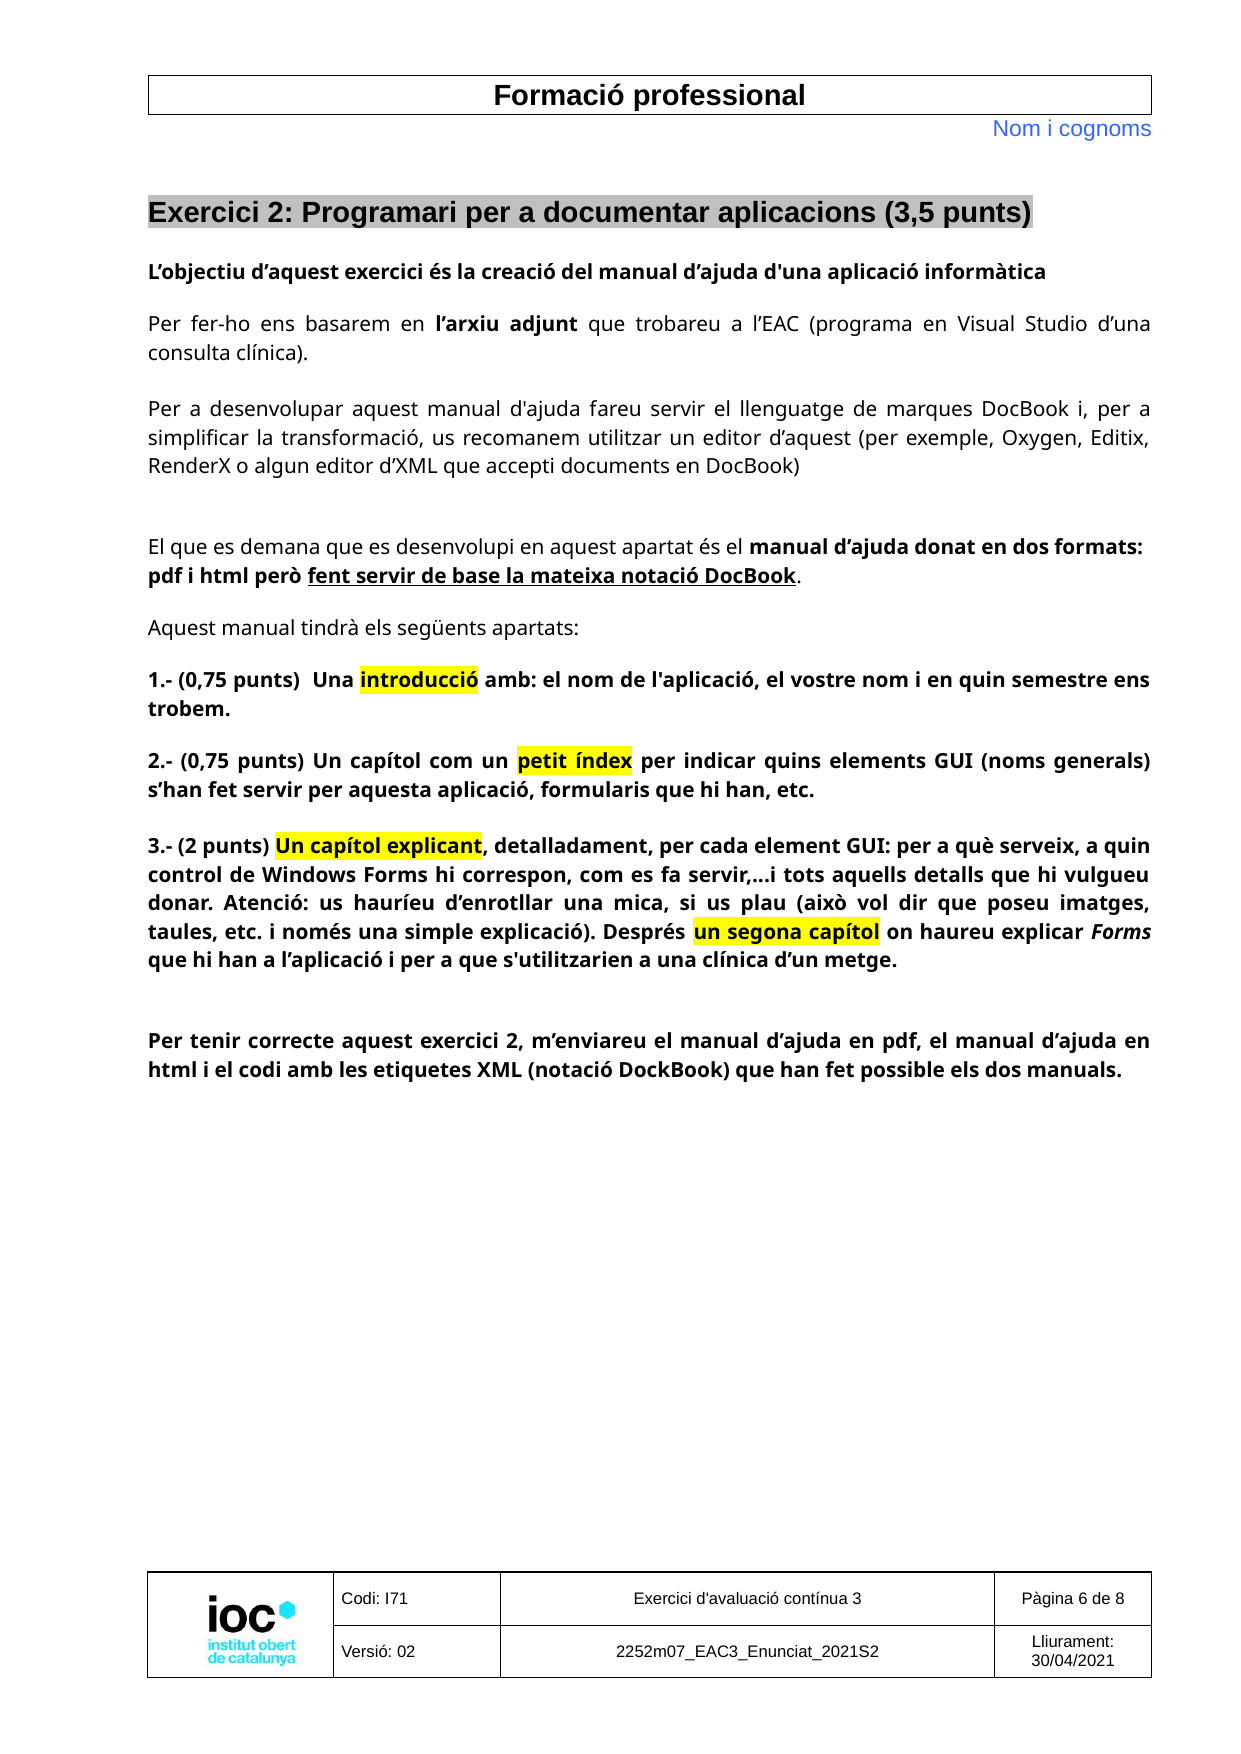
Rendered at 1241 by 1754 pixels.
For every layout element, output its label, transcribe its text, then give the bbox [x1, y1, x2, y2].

text Exercici 2: Programari per a documentar aplicacions (3,5 punts) [148, 195, 1151, 228]
text Per a desenvolupar aquest manual d'ajuda fareu servir el llenguatge de marques DocBook i, per a simplificar la transformació, us recomanem utilitzar un editor d’aquest (per exemple, Oxygen, Editix, RenderX o algun editor d’XML que accepti documents en DocBook) [148, 394, 1151, 480]
text Aquest manual tindrà els següents apartats: [148, 613, 1151, 642]
picture [195, 1581, 309, 1677]
text 2.- (0,75 punts) Un capítol com un petit índex per indicar quins elements GUI (noms generals) s’han fet servir per aquesta aplicació, formularis que hi han, etc. [148, 746, 1151, 803]
text 1.- (0,75 punts) Una introducció amb: el nom de l'aplicació, el vostre nom i en quin semestre ens trobem. [148, 666, 1151, 722]
text L’objectiu d’aquest exercici és la creació del manual d’ajuda d'una aplicació informàtica [148, 257, 1151, 285]
text El que es demana que es desenvolupi en aquest apartat és el manual d’ajuda donat en dos formats: pdf i html però fent servir de base la mateixa notació DocBook. [148, 532, 1151, 589]
text Per tenir correcte aquest exercici 2, m’enviareu el manual d’ajuda en pdf, el manual d’ajuda en html i el codi amb les etiquetes XML (notació DockBook) que han fet possible els dos manuals. [148, 1026, 1151, 1083]
text Per fer-ho ens basarem en l’arxiu adjunt que trobareu a l’EAC (programa en Visual Studio d’una consulta clínica). [148, 309, 1151, 366]
text 3.- (2 punts) Un capítol explicant, detalladament, per cada element GUI: per a què serveix, a quin control de Windows Forms hi correspon, com es fa servir,...i tots aquells detalls que hi vulgueu donar. Atenció: us hauríeu d’enrotllar una mica, si us plau (això vol dir que poseu imatges, taules, etc. i només una simple explicació). Després un segona capítol on haureu explicar Forms que hi han a l’aplicació i per a que s'utilitzarien a una clínica d’un metge. [148, 832, 1151, 974]
